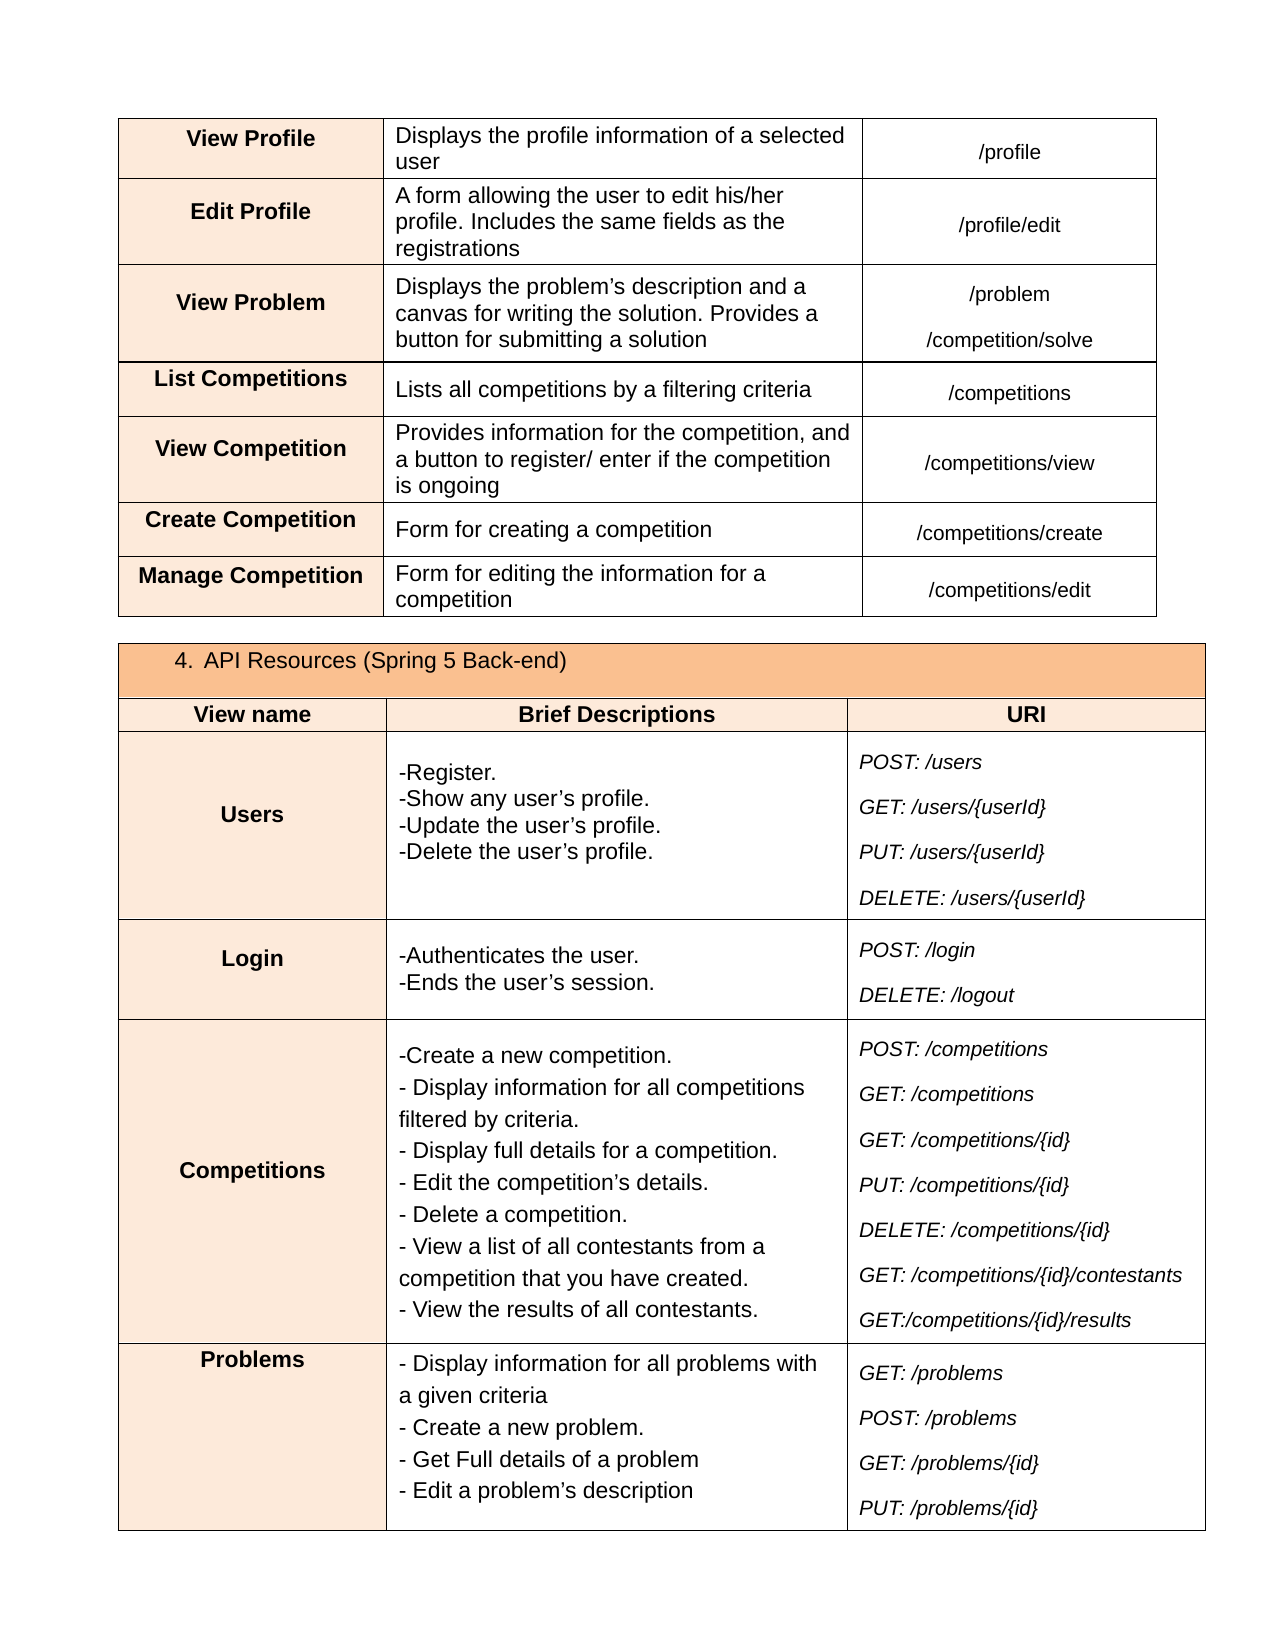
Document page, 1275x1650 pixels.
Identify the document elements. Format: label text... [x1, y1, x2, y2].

table_cell Provides information for the competition, and a button to register/ enter if the competition is ongoing [384, 417, 862, 502]
table_cell /problem /competition/solve [863, 265, 1156, 361]
table_cell /profile [863, 119, 1156, 178]
table_cell -Register. -Show any user’s profile. -Update the user’s profile. -Delete the user’s profile. [387, 732, 847, 918]
table_cell Create Competition [119, 503, 383, 556]
table_cell - Display information for all problems with a given criteria - Create a new problem. - Get Full details of a problem - Edit a problem’s description [387, 1344, 847, 1530]
table_cell /competitions/view [863, 417, 1156, 502]
table_cell View Competition [119, 417, 383, 502]
table_cell Lists all competitions by a filtering criteria [384, 363, 862, 416]
table_cell POST: /competitions GET: /competitions GET: /competitions/{id} PUT: /competitions/{id} DELETE: /competitions/{id} GET: /competitions/{id}/contestants GET:/competitions/{id}/results [848, 1020, 1205, 1342]
table_cell Users [119, 732, 386, 918]
table_cell -Authenticates the user. -Ends the user’s session. [387, 920, 847, 1019]
table_cell -Create a new competition. - Display information for all competitions filtered by criteria. - Display full details for a competition. - Edit the competition’s details. - Delete a competition. - View a list of all contestants from a competition that you have created. - View the results of all contestants. [387, 1020, 847, 1342]
table_cell Problems [119, 1344, 386, 1530]
table_cell GET: /problems POST: /problems GET: /problems/{id} PUT: /problems/{id} [848, 1344, 1205, 1530]
table_cell /profile/edit [863, 179, 1156, 264]
table_cell Competitions [119, 1020, 386, 1342]
table_cell URI [848, 699, 1205, 731]
table_cell View Problem [119, 265, 383, 361]
table_cell Form for creating a competition [384, 503, 862, 556]
table_cell /competitions/create [863, 503, 1156, 556]
table_cell POST: /users GET: /users/{userId} PUT: /users/{userId} DELETE: /users/{userId} [848, 732, 1205, 918]
table_cell A form allowing the user to edit his/her profile. Includes the same fields as the registrations [384, 179, 862, 264]
table_cell Edit Profile [119, 179, 383, 264]
table_cell POST: /login DELETE: /logout [848, 920, 1205, 1019]
table_cell /competitions [863, 363, 1156, 416]
table_cell List Competitions [119, 363, 383, 416]
table_cell Displays the profile information of a selected user [384, 119, 862, 178]
table_cell Manage Competition [119, 557, 383, 616]
table_cell /competitions/edit [863, 557, 1156, 616]
table_header API Resources (Spring 5 Back-end) [119, 644, 1205, 697]
table_cell Brief Descriptions [387, 699, 847, 731]
table_cell Form for editing the information for a competition [384, 557, 862, 616]
table_cell View Profile [119, 119, 383, 178]
table_cell Displays the problem’s description and a canvas for writing the solution. Provides a button for submitting a solution [384, 265, 862, 361]
table_cell Login [119, 920, 386, 1019]
table_cell View name [119, 699, 386, 731]
